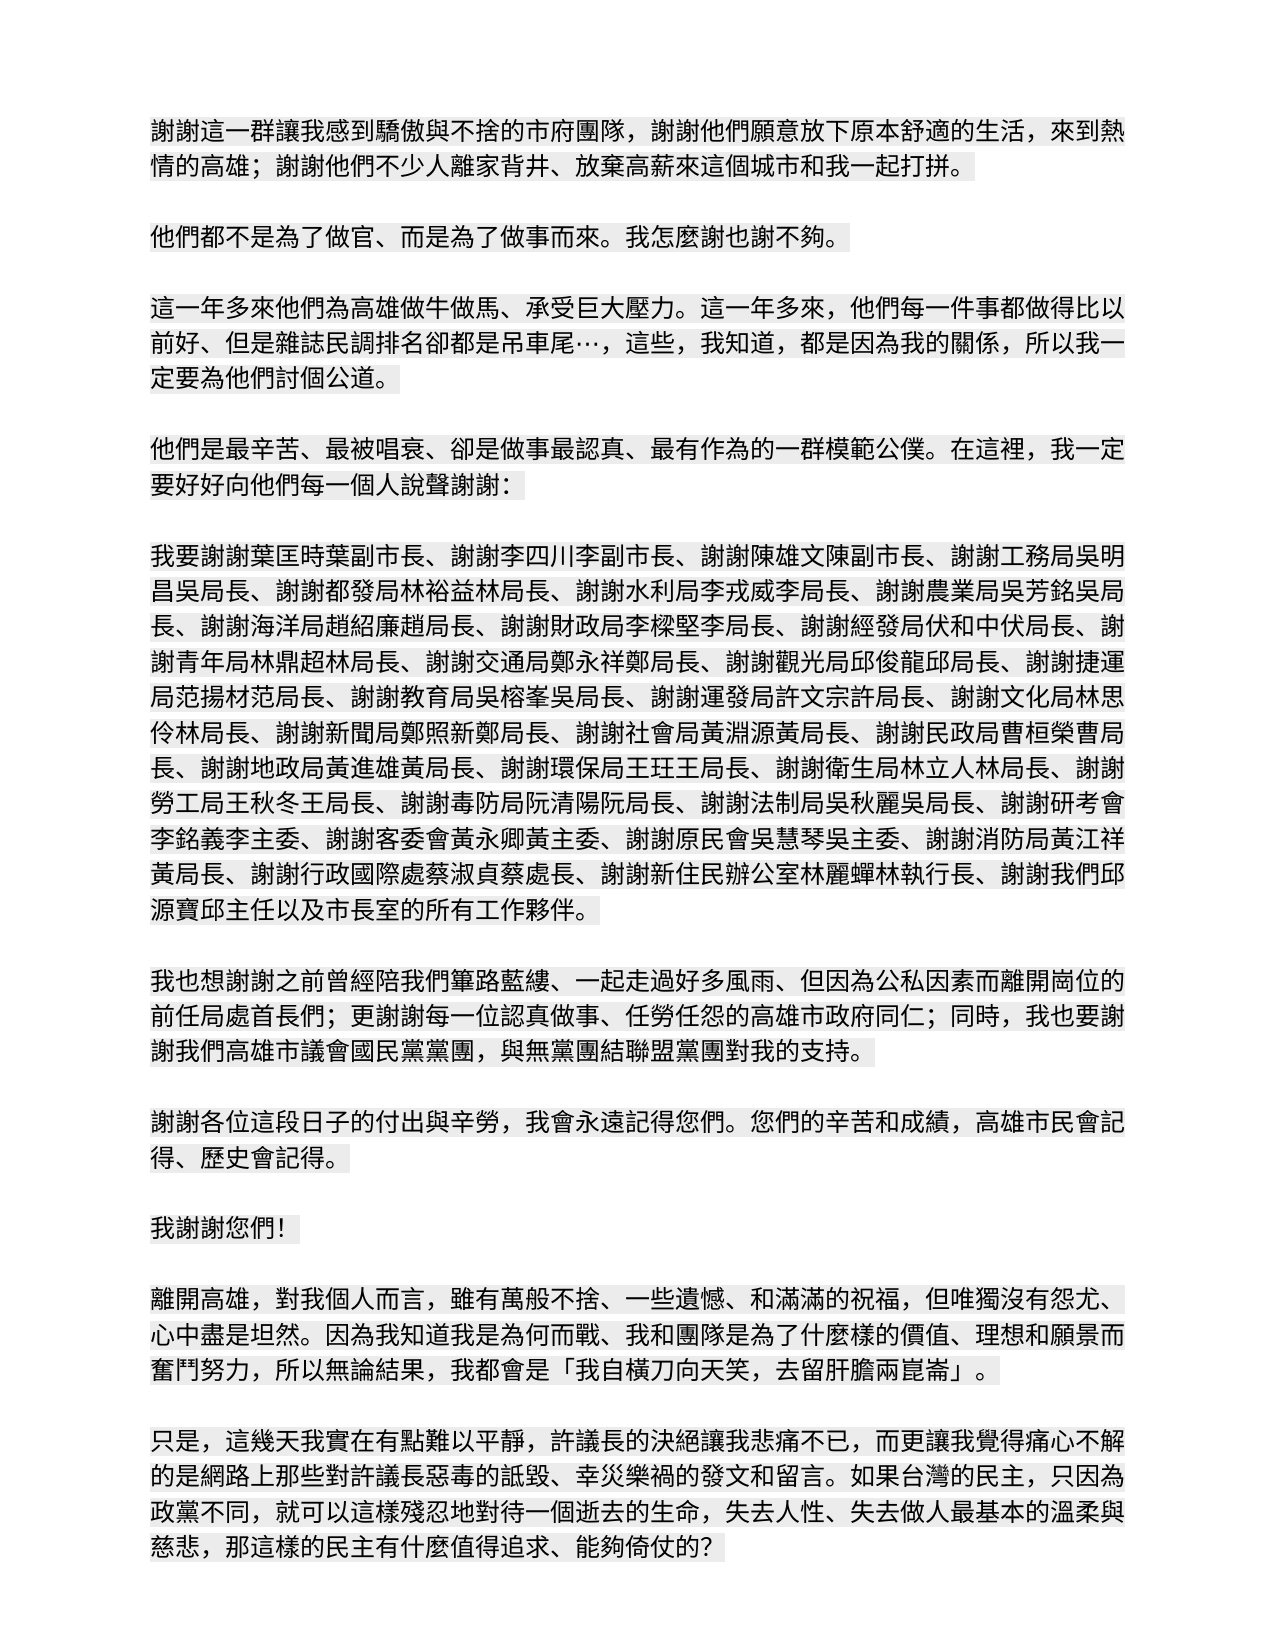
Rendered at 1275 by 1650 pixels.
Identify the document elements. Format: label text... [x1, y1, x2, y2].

text 卡韓政變(248)：與君共舞，與有榮焉 陳真 2020. 06. 11. 從去年(2019年)的兒童節那天開始，犧牲了無數夜晚的睡眠，一直到今天，光是這一系列就寫了兩三百萬字；匆忙寫就，言語粗鄙。其實，濃縮來看，不過三言兩語；我手寫我心，字字皆音符，曲調不美但真情。 我常覺得，生命宛若一聲嘆息，轉眼成空，如飛而去。然而，在這無常的變幻與試煉中，這世上總還有些不變的東西。 無傷不成愛，真情總是誕生於烈燄之中。感謝韓國瑜，以他的一己之傷，見證人性的良善與勇氣。與君共舞，與有榮焉。 惟願上蒼紀念這一切，在人心留下一個美好印記。 ==================== 正式告別高雄！韓國瑜曝未來動向「不會接受任何職務」 TVBS新聞網 高靜瑤 2020年6月11日 高雄市府團隊今（11）天下午舉辦告別音樂會，市長韓國瑜在15分鐘的演說中宣布，「目前我不會接受任何邀請、職務、組織，以及任何形式的活動」，先沉澱身心休息一下。 韓國瑜致詞全文： 我們就將卸下市府職務，離開這裡。謝謝你們讓我們有機會在此相聚一場，更謝謝你們今天還特地來這裡為我們相送一程。 古時周武王有亂臣十人，同心同德，能敵紂王億兆夷人。我不敢自比周武王，但我敢說我們這個團隊裡的首長是真的個個都有經世濟民的才能，並且我們同心同德，都懷抱著奉獻社會的真心誠意、有所不為的道德自律。今天，大家共聚在此、臨別在即，請容我最後一次以市長的身分好好謝謝他們。 謝謝這一群讓我感到驕傲與不捨的市府團隊，謝謝他們願意放下原本舒適的生活，來到熱情的高雄；謝謝他們不少人離家背井、放棄高薪來這個城市和我一起打拼。 他們都不是為了做官、而是為了做事而來。我怎麼謝也謝不夠。 這一年多來他們為高雄做牛做馬、承受巨大壓力。這一年多來，他們每一件事都做得比以前好、但是雜誌民調排名卻都是吊車尾⋯，這些，我知道，都是因為我的關係，所以我一定要為他們討個公道。 他們是最辛苦、最被唱衰、卻是做事最認真、最有作為的一群模範公僕。在這裡，我一定要好好向他們每一個人說聲謝謝： 我要謝謝葉匡時葉副市長、謝謝李四川李副市長、謝謝陳雄文陳副市長、謝謝工務局吳明昌吳局長、謝謝都發局林裕益林局長、謝謝水利局李戎威李局長、謝謝農業局吳芳銘吳局長、謝謝海洋局趙紹廉趙局長、謝謝財政局李樑堅李局長、謝謝經發局伏和中伏局長、謝謝青年局林鼎超林局長、謝謝交通局鄭永祥鄭局長、謝謝觀光局邱俊龍邱局長、謝謝捷運局范揚材范局長、謝謝教育局吳榕峯吳局長、謝謝運發局許文宗許局長、謝謝文化局林思伶林局長、謝謝新聞局鄭照新鄭局長、謝謝社會局黃淵源黃局長、謝謝民政局曹桓榮曹局長、謝謝地政局黃進雄黃局長、謝謝環保局王玨王局長、謝謝衛生局林立人林局長、謝謝勞工局王秋冬王局長、謝謝毒防局阮清陽阮局長、謝謝法制局吳秋麗吳局長、謝謝研考會李銘義李主委、謝謝客委會黃永卿黃主委、謝謝原民會吳慧琴吳主委、謝謝消防局黃江祥黃局長、謝謝行政國際處蔡淑貞蔡處長、謝謝新住民辦公室林麗蟬林執行長、謝謝我們邱源寶邱主任以及市長室的所有工作夥伴。 我也想謝謝之前曾經陪我們篳路藍縷、一起走過好多風雨、但因為公私因素而離開崗位的前任局處首長們；更謝謝每一位認真做事、任勞任怨的高雄市政府同仁；同時，我也要謝謝我們高雄市議會國民黨黨團，與無黨團結聯盟黨團對我的支持。 謝謝各位這段日子的付出與辛勞，我會永遠記得您們。您們的辛苦和成績，高雄市民會記得、歷史會記得。 我謝謝您們！ 離開高雄，對我個人而言，雖有萬般不捨、一些遺憾、和滿滿的祝福，但唯獨沒有怨尤、心中盡是坦然。因為我知道我是為何而戰、我和團隊是為了什麼樣的價值、理想和願景而奮鬥努力，所以無論結果，我都會是「我自橫刀向天笑，去留肝膽兩崑崙」。 只是，這幾天我實在有點難以平靜，許議長的決絕讓我悲痛不已，而更讓我覺得痛心不解的是網路上那些對許議長惡毒的詆毀、幸災樂禍的發文和留言。如果台灣的民主，只因為政黨不同，就可以這樣殘忍地對待一個逝去的生命，失去人性、失去做人最基本的溫柔與慈悲，那這樣的民主有什麼值得追求、能夠倚仗的？ 當貪腐不是罪惡、犯法可以原諒，當我們真心相信、全力捍衛的法律和道德可以因為政黨的不同而有所妥協，我們這幾十年在民主自由的道路上所爭取和守候的究竟是什麼？ 當社會多數不在乎政府負債、不在乎官員貪汙、不在乎國家經濟與安全、甚至不在乎是非黑白，只要顏色正確、言語嗆辣、官網圖文並茂，仇恨對立和黨同伐異都是被允許的。但仇恨對立和黨同伐異所豢養出來的民意，究竟是民主、還是猛獸？ 民主如此珍貴難得，民主所創造和成就的應該是良善與和諧、而不是仇恨和對立。仇恨和對立所創造和產生的「民主」，是披著民主外衣的暴政。 對於千千萬萬支持國瑜的好朋友們，我在此再次表達對各位深切的敬意、謝意與歉意。我依然心繫高雄、心懷社稷、心存正氣。但目前我不會接受任何邀請或職務，也不會參與或組織任何形式的活動。 請容許我在這風雨如晦的時刻，念天地之悠悠、獨愴然而涕下。 謝謝你們，你們每一雙手的託付、每一雙眼睛的期盼，我們都謹記在心、未曾或忘。在我們有限的時間裡，市府團隊都全力以赴、不敢辜負。 謝謝你們這一路的溫暖與支持，請讓我和我的市府團隊最後一次向各位說聲謝謝。 ================ 最後一天韓國瑜哭了！「目前不會接受任何職務及組織活動」 新頭殼newtalk 周家豪 綜合報導 2020.06.11. 被罷免的高雄市長韓國瑜在告別音樂會中流下眼淚。 圖：張良一/攝 照片：https://bit.ly/3dXHnHO 高雄市長韓國瑜6日遭到罷免，今(11)日是市府團隊最後一天上班日，韓國瑜也特別於下午3點半時，在鳳山行政中心前草地舉辦「真愛高雄，珍重再見」告別活動，他也發表長約15分鐘的演說，一把鼻涕一把眼淚表示「目前他不會接受任何邀請或職務，也不會參與任何組織活動」了。 隨著現場校園民歌《萍聚》的響起，韓國瑜一邊向支持者道謝，一邊致詞表示，謝謝高雄市府團隊一路走來，勞苦功高的支持；有些支持者為了與他道別，甚至前一晚在這邊過夜，「謝謝你們讓我們有機會在此相聚，更謝謝這麼多好朋友今天特別來這替我們相送」。 現場上萬名韓粉對著被罷免的韓國瑜高喊：「我挺韓我驕傲！」。 圖：張良一/攝 照片：https://bit.ly/3dXHnHO 韓國瑜說，這是最後一次以高雄市長身分向大家道別了，雖然團隊一年以來民調總是吊車尾，但是他很清楚，每件他們做的事情都比以前還好，「都是因為我個人的關係」，因此他今天要幫團隊討公道，「他們是最辛苦、最被唱衰，卻是做事最認真的模範公僕」。 韓國瑜擁抱副市長李四川。 圖：張良一/攝 照片：https://bit.ly/3dXHnHO 韓國瑜一一向高市府各局處長表達致謝後，深深一鞠躬，並同時宣布「目前我不會接受任何邀請或職務，也不會參與任何組織的邀請，及任何形式的活動」，也希望支持者能容許他，在這風雨如晦的時刻，「念天地之悠悠，獨愴然而涕下」。最後韓國瑜向在場民眾致謝，也感謝高雄市民的託付和期盼，「我會謹記在心不敢忘記。」 [150, 75, 1125, 1562]
